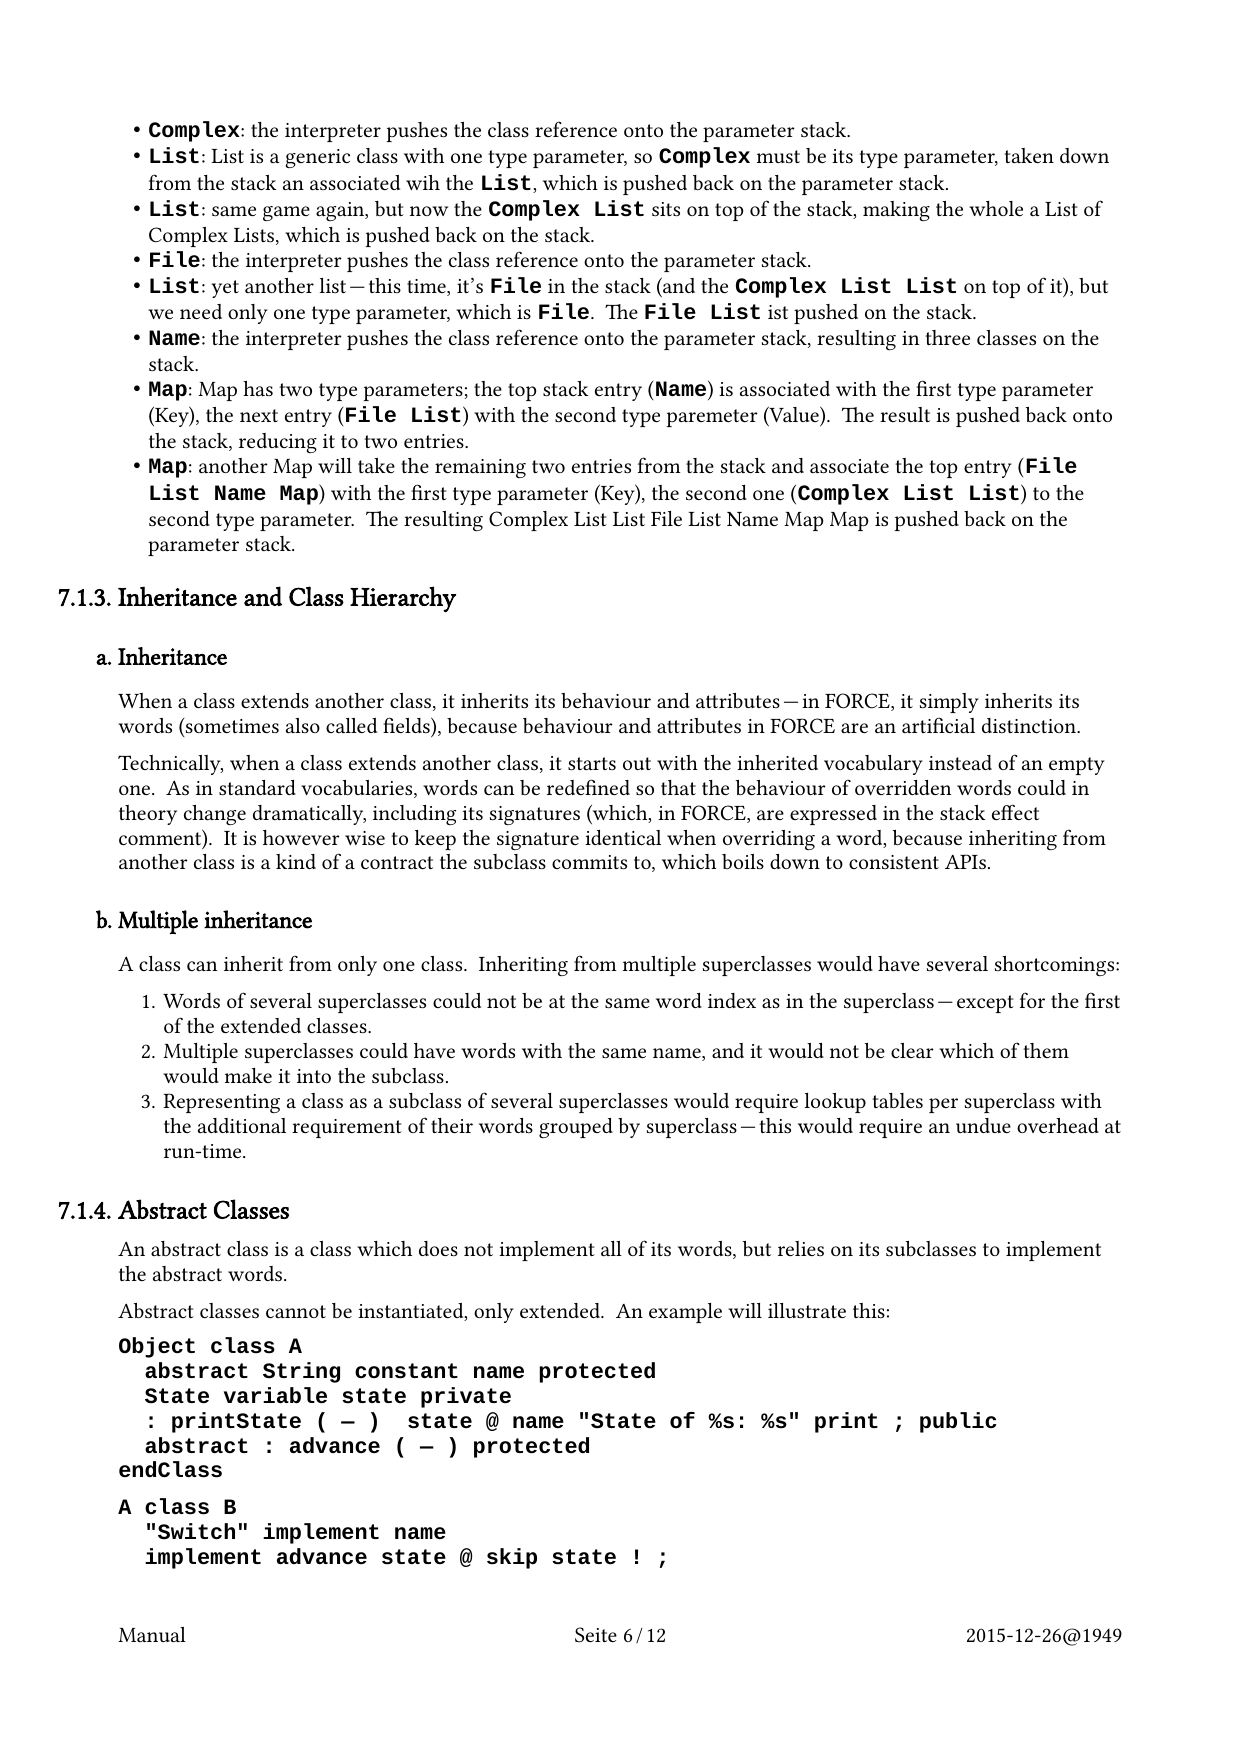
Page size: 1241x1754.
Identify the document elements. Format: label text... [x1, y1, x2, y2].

list List: List is a generic class with one type parameter, so Complex must be its type parameter, taken down from the stack an associated wih the List, which is pushed back on the parameter stack. [133, 144, 1122, 197]
subtitle Abstract Classes [118, 1195, 1122, 1225]
subtitle Inheritance and Class Hierarchy [118, 582, 1122, 612]
list Multiple superclasses could have words with the same name, and it would not be clear which of them would make it into the subclass. [156, 1039, 1122, 1089]
subtitle Inheritance [118, 643, 1122, 670]
text When a class extends another class, it inherits its behaviour and attributes — in FORCE, it simply inherits its words (sometimes also called fields), because behaviour and attributes in FORCE are an artificial distinction. [118, 689, 1122, 738]
list List: same game again, but now the Complex List sits on top of the stack, making the whole a List of Complex Lists, which is pushed back on the stack. [133, 197, 1122, 248]
text Technically, when a class extends another class, it starts out with the inherited vocabulary instead of an empty one. As in standard vocabularies, words can be redefined so that the behaviour of overridden words could in theory change dramatically, including its signatures (which, in FORCE, are expressed in the stack effect comment). It is however wise to keep the signature identical when overriding a word, because inheriting from another class is a kind of a contract the subclass commits to, which boils down to consistent APIs. [118, 751, 1122, 875]
subtitle Multiple inheritance [118, 906, 1122, 933]
list Words of several superclasses could not be at the same word index as in the superclass — except for the first of the extended classes. [156, 989, 1122, 1039]
list Map: another Map will take the remaining two entries from the stack and associate the top entry (File List Name Map) with the first type parameter (Key), the second one (Complex List List) to the second type parameter. The resulting Complex List List File List Name Map Map is pushed back on the parameter stack. [133, 454, 1122, 556]
text Object class A abstract String constant name protected State variable state private : printState ( — ) state @ name "State of %s: %s" print ; public abstract : advance ( — ) protected endClass [118, 1336, 1122, 1484]
text An abstract class is a class which does not implement all of its words, but relies on its subclasses to implement the abstract words. [118, 1237, 1122, 1287]
list Name: the interpreter pushes the class reference onto the parameter stack, resulting in three classes on the stack. [133, 326, 1122, 377]
text A class B "Switch" implement name implement advance state @ skip state ! ; [118, 1497, 1122, 1571]
text Abstract classes cannot be instantiated, only extended. An example will illustrate this: [118, 1299, 1122, 1324]
text A class can inherit from only one class. Inheriting from multiple superclasses would have several shortcomings: [118, 952, 1122, 977]
list Complex: the interpreter pushes the class reference onto the parameter stack. [133, 118, 1122, 144]
list Representing a class as a subclass of several superclasses would require lookup tables per superclass with the additional requirement of their words grouped by superclass — this would require an undue overhead at run-time. [156, 1089, 1122, 1163]
list Map: Map has two type parameters; the top stack entry (Name) is associated with the first type parameter (Key), the next entry (File List) with the second type paremeter (Value). The result is pushed back onto the stack, reducing it to two entries. [133, 377, 1122, 454]
list File: the interpreter pushes the class reference onto the parameter stack. [133, 248, 1122, 274]
list List: yet another list — this time, it’s File in the stack (and the Complex List List on top of it), but we need only one type parameter, which is File. The File List ist pushed on the stack. [133, 274, 1122, 326]
